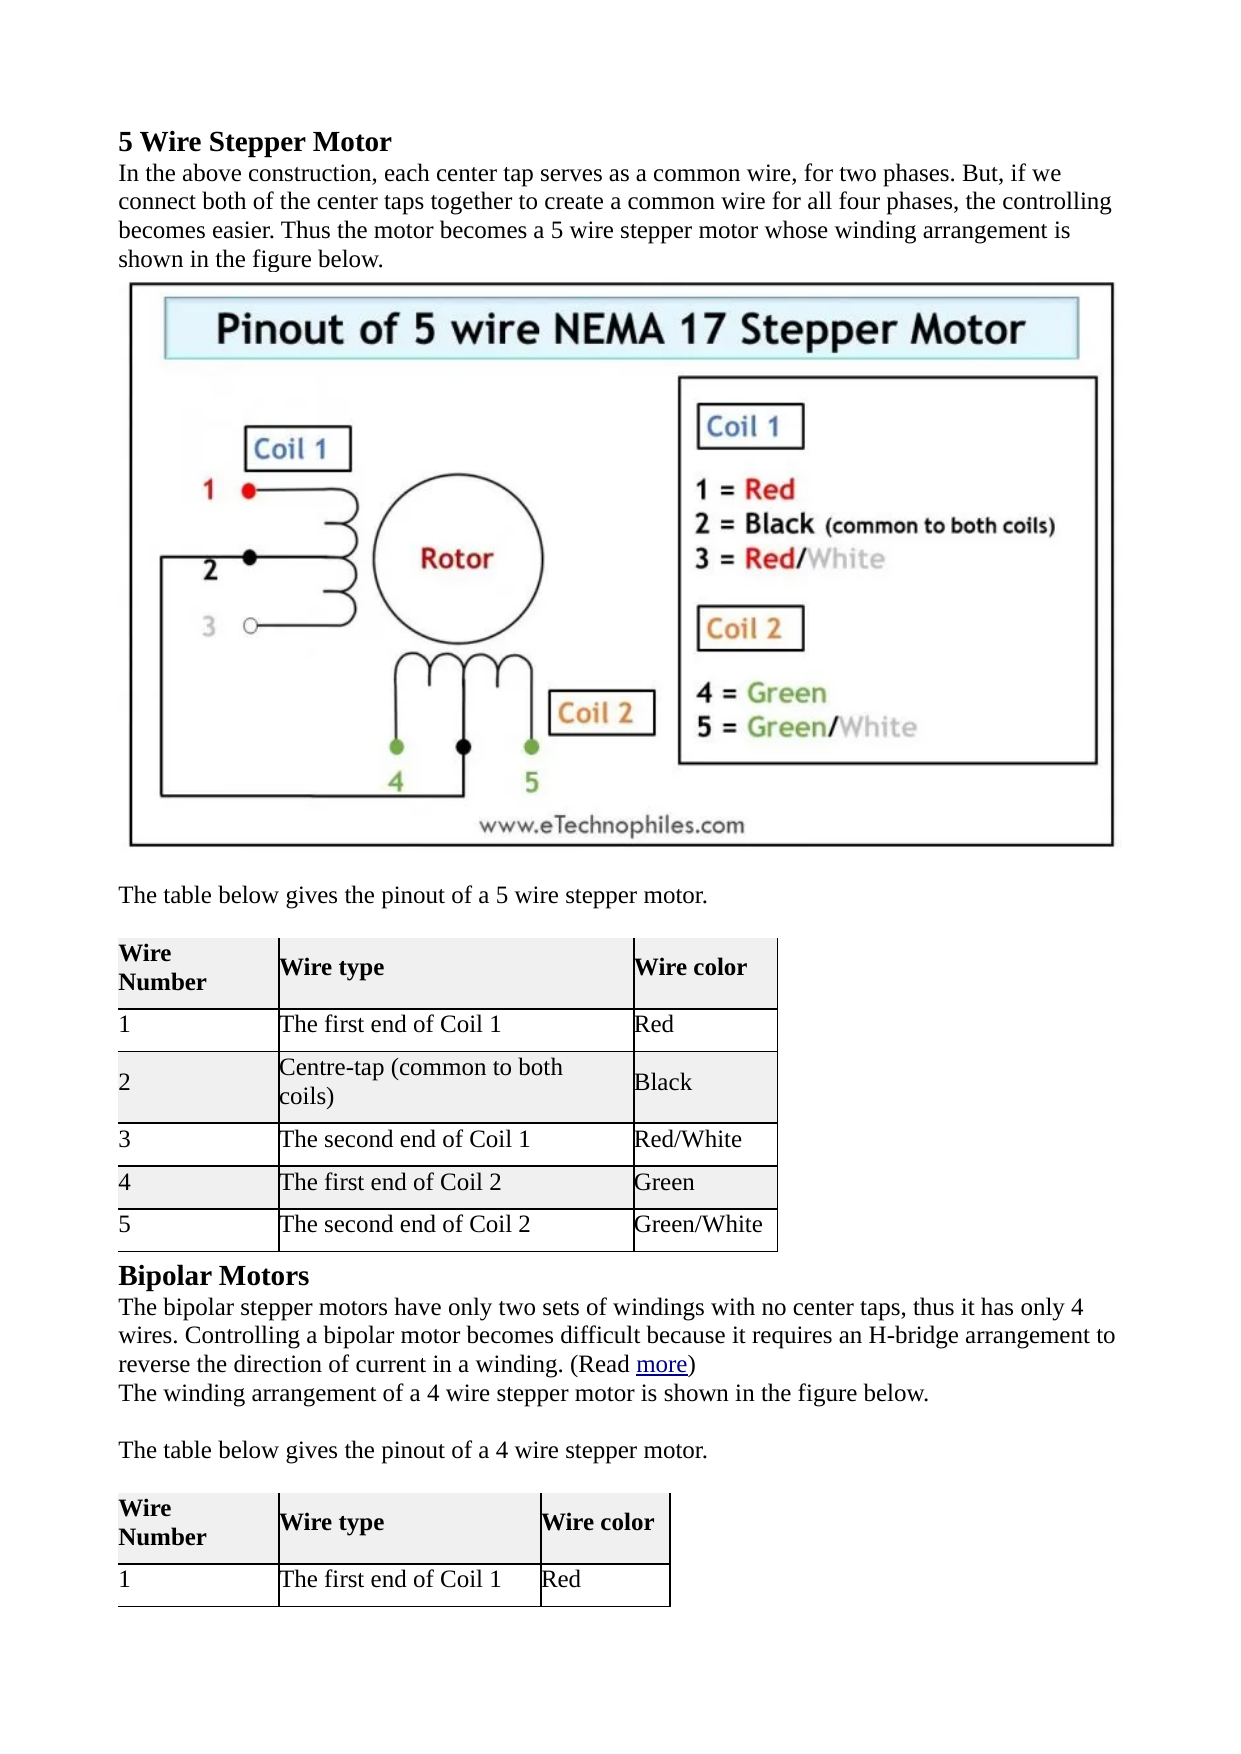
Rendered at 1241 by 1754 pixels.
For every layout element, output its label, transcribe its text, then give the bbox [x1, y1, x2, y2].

table_cell The first end of Coil 1 [280, 1565, 540, 1606]
table_cell 4 [118, 1167, 278, 1208]
table_header Wire Number [118, 1493, 278, 1563]
table_cell The first end of Coil 1 [280, 1010, 633, 1051]
table_cell 3 [118, 1124, 278, 1165]
table_cell Centre-tap (common to both coils) [280, 1052, 633, 1122]
table_cell 2 [118, 1052, 278, 1122]
table_cell The second end of Coil 1 [280, 1124, 633, 1165]
subtitle 5 Wire Stepper Motor [118, 124, 1122, 158]
table_header Wire color [542, 1493, 669, 1563]
table_cell Green/White [635, 1210, 777, 1251]
table_header Wire Number [118, 938, 278, 1008]
table_cell 1 [118, 1010, 278, 1051]
table_cell Green [635, 1167, 777, 1208]
subtitle Bipolar Motors [118, 1258, 1122, 1292]
text The table below gives the pinout of a 5 wire stepper motor. [118, 880, 1122, 909]
text The table below gives the pinout of a 4 wire stepper motor. [118, 1436, 1122, 1464]
table_header Wire color [635, 938, 777, 1008]
table_header Wire type [280, 1493, 540, 1563]
table_cell 1 [118, 1565, 278, 1606]
text The winding arrangement of a 4 wire stepper motor is shown in the figure below. [118, 1378, 1122, 1407]
table_cell Red [635, 1010, 777, 1051]
table_cell Red/White [635, 1124, 777, 1165]
table_cell Red [542, 1565, 669, 1606]
text In the above construction, each center tap serves as a common wire, for two phases. But, if we connect both of the center taps together to create a common wire for all four phases, the controlling becomes easier. Thus the motor becomes a 5 wire stepper motor whose winding arrangement is shown in the figure below. [118, 158, 1122, 272]
table_cell Black [635, 1052, 777, 1122]
table_cell The second end of Coil 2 [280, 1210, 633, 1251]
picture [118, 272, 1123, 852]
table_header Wire type [280, 938, 633, 1008]
table_cell The first end of Coil 2 [280, 1167, 633, 1208]
text The bipolar stepper motors have only two sets of windings with no center taps, thus it has only 4 wires. Controlling a bipolar motor becomes difficult because it requires an H-bridge arrangement to reverse the direction of current in a winding. (Read more) [118, 1292, 1122, 1378]
table_cell 5 [118, 1210, 278, 1251]
